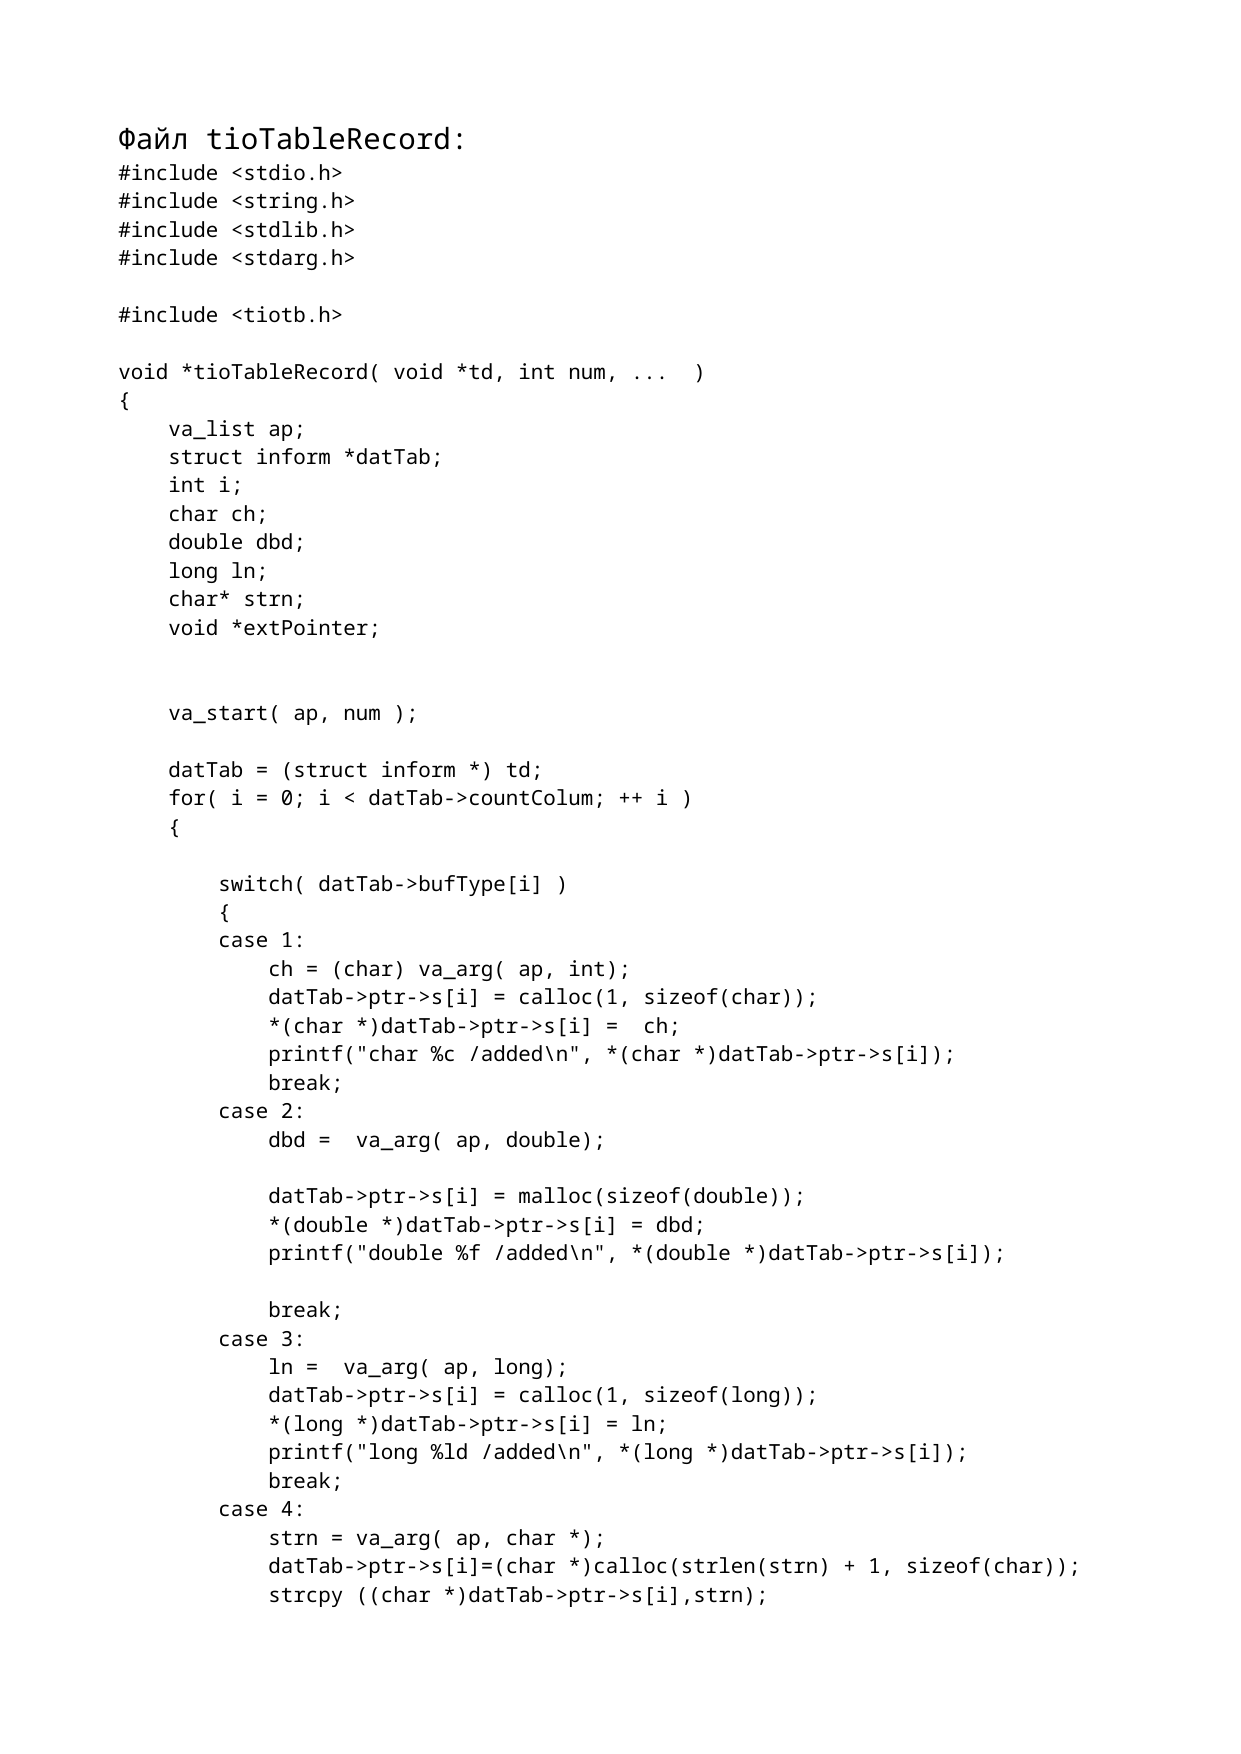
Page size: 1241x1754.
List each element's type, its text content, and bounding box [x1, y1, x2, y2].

text Файл tioTableRecord: [118, 118, 1122, 158]
text char* strn; [118, 584, 1122, 613]
text case 4: [118, 1494, 1122, 1523]
text strcpy ((char *)datTab->ptr->s[i],strn); [118, 1580, 1122, 1608]
text datTab->ptr->s[i] = calloc(1, sizeof(char)); [118, 982, 1122, 1011]
text int i; [118, 471, 1122, 499]
text dbd = va_arg( ap, double); [118, 1125, 1122, 1153]
text printf("double %f /added\n", *(double *)datTab->ptr->s[i]); [118, 1238, 1122, 1267]
text #include <tiotb.h> [118, 300, 1122, 328]
text ln = va_arg( ap, long); [118, 1352, 1122, 1381]
text { [118, 897, 1122, 926]
text char ch; [118, 499, 1122, 527]
text { [118, 812, 1122, 840]
text void *tioTableRecord( void *td, int num, ... ) [118, 357, 1122, 385]
text va_list ap; [118, 414, 1122, 442]
text switch( datTab->bufType[i] ) [118, 869, 1122, 897]
text *(char *)datTab->ptr->s[i] = ch; [118, 1011, 1122, 1039]
text for( i = 0; i < datTab->countColum; ++ i ) [118, 783, 1122, 812]
text #include <stdarg.h> [118, 243, 1122, 272]
text *(long *)datTab->ptr->s[i] = ln; [118, 1409, 1122, 1437]
text printf("long %ld /added\n", *(long *)datTab->ptr->s[i]); [118, 1437, 1122, 1466]
text #include <stdlib.h> [118, 215, 1122, 243]
text case 3: [118, 1324, 1122, 1352]
text datTab->ptr->s[i] = malloc(sizeof(double)); [118, 1182, 1122, 1210]
text double dbd; [118, 527, 1122, 556]
text long ln; [118, 556, 1122, 584]
text datTab->ptr->s[i] = calloc(1, sizeof(long)); [118, 1381, 1122, 1409]
text datTab->ptr->s[i]=(char *)calloc(strlen(strn) + 1, sizeof(char)); [118, 1551, 1122, 1580]
text break; [118, 1295, 1122, 1324]
text case 2: [118, 1096, 1122, 1125]
text case 1: [118, 926, 1122, 954]
text struct inform *datTab; [118, 442, 1122, 471]
text void *extPointer; [118, 613, 1122, 641]
text break; [118, 1068, 1122, 1096]
text va_start( ap, num ); [118, 698, 1122, 727]
text printf("char %c /added\n", *(char *)datTab->ptr->s[i]); [118, 1039, 1122, 1068]
text ch = (char) va_arg( ap, int); [118, 954, 1122, 982]
text strn = va_arg( ap, char *); [118, 1523, 1122, 1551]
text { [118, 385, 1122, 414]
text *(double *)datTab->ptr->s[i] = dbd; [118, 1210, 1122, 1238]
text break; [118, 1466, 1122, 1494]
text #include <stdio.h> [118, 158, 1122, 186]
text #include <string.h> [118, 186, 1122, 215]
text datTab = (struct inform *) td; [118, 755, 1122, 783]
